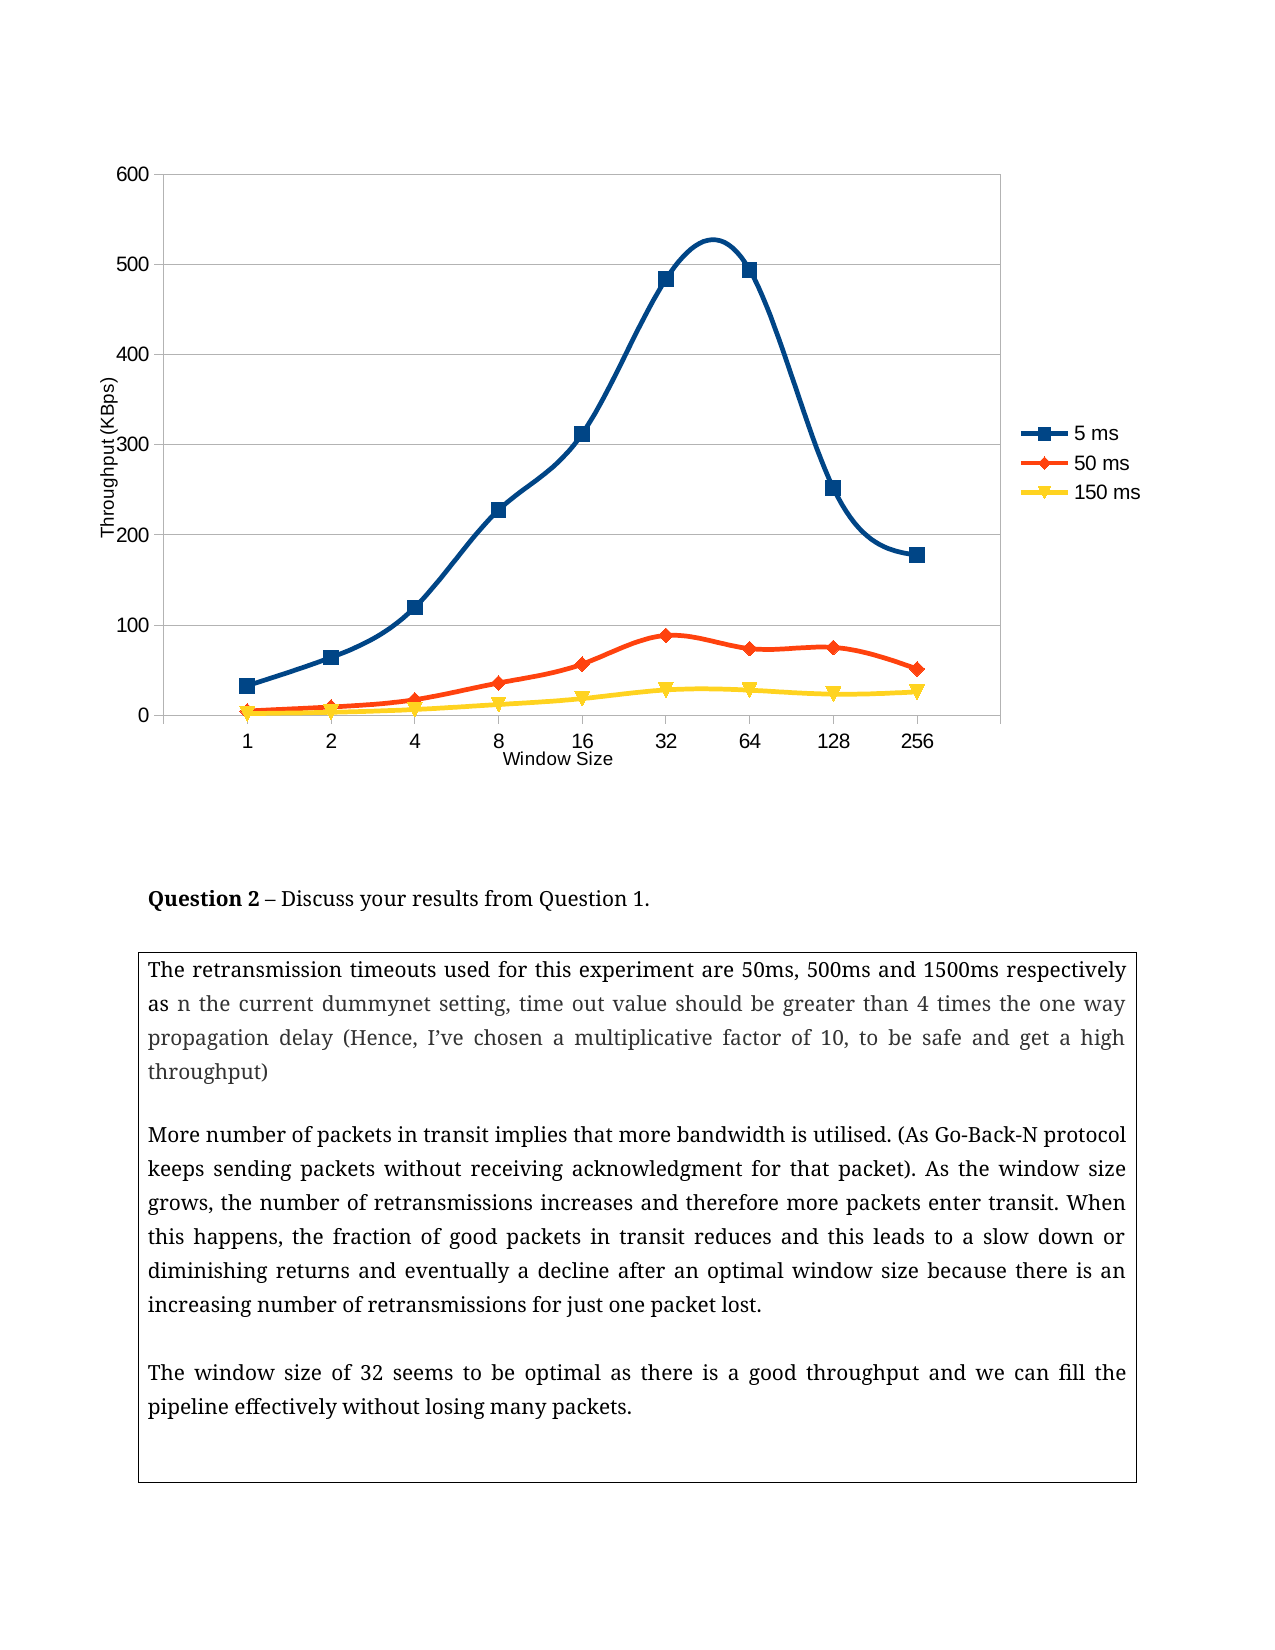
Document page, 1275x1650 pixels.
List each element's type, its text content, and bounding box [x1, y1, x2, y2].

text More number of packets in transit implies that more bandwidth is utilised. (As Go-Back-N protocol keeps sending packets without receiving acknowledgment for that packet). As the window size grows, the number of retransmissions increases and therefore more packets enter transit. When this happens, the fraction of good packets in transit reduces and this leads to a slow down or diminishing returns and eventually a decline after an optimal window size because there is an increasing number of retransmissions for just one packet lost. [139, 1117, 1136, 1319]
text The window size of 32 seems to be optimal as there is a good throughput and we can fill the pipeline effectively without losing many packets. [139, 1355, 1136, 1421]
text The retransmission timeouts used for this experiment are 50ms, 500ms and 1500ms respectively as n the current dummynet setting, time out value should be greater than 4 times the one way propagation delay (Hence, I’ve chosen a multiplicative factor of 10, to be safe and get a high throughput) [139, 953, 1136, 1086]
text Question 2 – Discuss your results from Question 1. [148, 884, 1127, 912]
